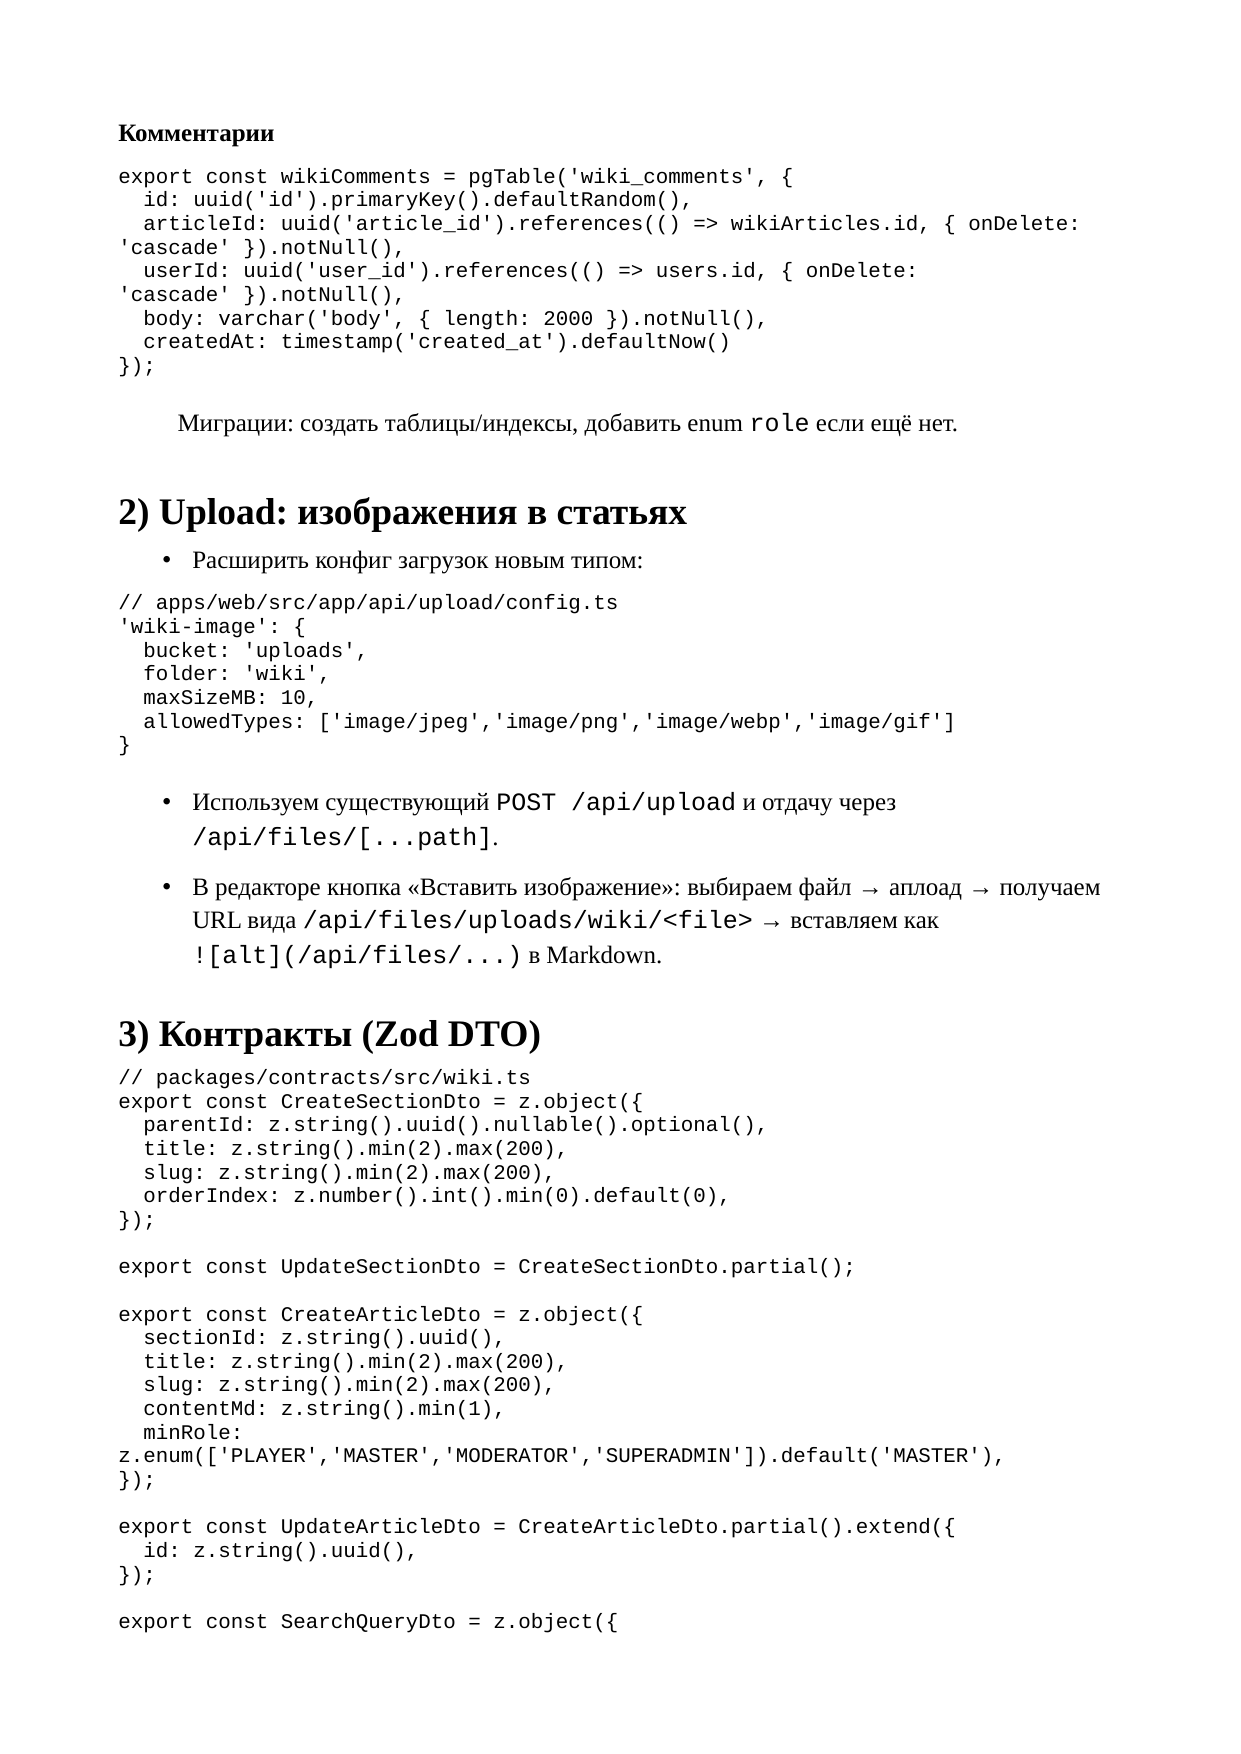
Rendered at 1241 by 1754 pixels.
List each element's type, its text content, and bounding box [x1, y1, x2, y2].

text slug: z.string().min(2).max(200), [118, 1162, 1122, 1185]
list В редакторе кнопка «Вставить изображение»: выбираем файл → аплоад → получаем URL вида /api/files/uploads/wiki/<file> → вставляем как ![alt](/api/files/...) в Markdown. [162, 872, 1122, 971]
text export const SearchQueryDto = z.object({ [118, 1611, 1122, 1634]
text orderIndex: z.number().int().min(0).default(0), [118, 1185, 1122, 1209]
text // apps/web/src/app/api/upload/config.ts [118, 592, 1122, 616]
text id: uuid('id').primaryKey().defaultRandom(), [118, 189, 1122, 213]
text userId: uuid('user_id').references(() => users.id, { onDelete: 'cascade' }).notNull(), [118, 260, 1122, 308]
text id: z.string().uuid(), [118, 1540, 1122, 1564]
text Миграции: создать таблицы/индексы, добавить enum role если ещё нет. [177, 408, 1063, 439]
text sectionId: z.string().uuid(), [118, 1327, 1122, 1351]
text minRole: z.enum(['PLAYER','MASTER','MODERATOR','SUPERADMIN']).default('MASTER'), [118, 1422, 1122, 1469]
list Используем существующий POST /api/upload и отдачу через /api/files/[...path]. [162, 787, 1122, 853]
text title: z.string().min(2).max(200), [118, 1138, 1122, 1162]
list Расширить конфиг загрузок новым типом: [162, 545, 1122, 573]
text body: varchar('body', { length: 2000 }).notNull(), [118, 308, 1122, 331]
text parentId: z.string().uuid().nullable().optional(), [118, 1114, 1122, 1138]
text }); [118, 1209, 1122, 1233]
text 'wiki-image': { [118, 616, 1122, 640]
text createdAt: timestamp('created_at').defaultNow() [118, 331, 1122, 355]
text export const UpdateSectionDto = CreateSectionDto.partial(); [118, 1256, 1122, 1280]
subtitle 3) Контракты (Zod DTO) [118, 1011, 1122, 1054]
text }); [118, 1564, 1122, 1587]
text Комментарии [118, 118, 1122, 147]
text title: z.string().min(2).max(200), [118, 1351, 1122, 1374]
text }); [118, 355, 1122, 378]
text bucket: 'uploads', [118, 640, 1122, 663]
text slug: z.string().min(2).max(200), [118, 1374, 1122, 1398]
text maxSizeMB: 10, [118, 687, 1122, 711]
subtitle 2) Upload: изображения в статьях [118, 489, 1122, 532]
text export const wikiComments = pgTable('wiki_comments', { [118, 166, 1122, 189]
text export const CreateArticleDto = z.object({ [118, 1303, 1122, 1327]
text export const CreateSectionDto = z.object({ [118, 1091, 1122, 1114]
text // packages/contracts/src/wiki.ts [118, 1067, 1122, 1091]
text allowedTypes: ['image/jpeg','image/png','image/webp','image/gif'] [118, 711, 1122, 734]
text contentMd: z.string().min(1), [118, 1398, 1122, 1422]
text } [118, 734, 1122, 758]
text export const UpdateArticleDto = CreateArticleDto.partial().extend({ [118, 1516, 1122, 1540]
text }); [118, 1469, 1122, 1493]
text articleId: uuid('article_id').references(() => wikiArticles.id, { onDelete: 'cascade' }).notNull(), [118, 213, 1122, 260]
text folder: 'wiki', [118, 663, 1122, 687]
